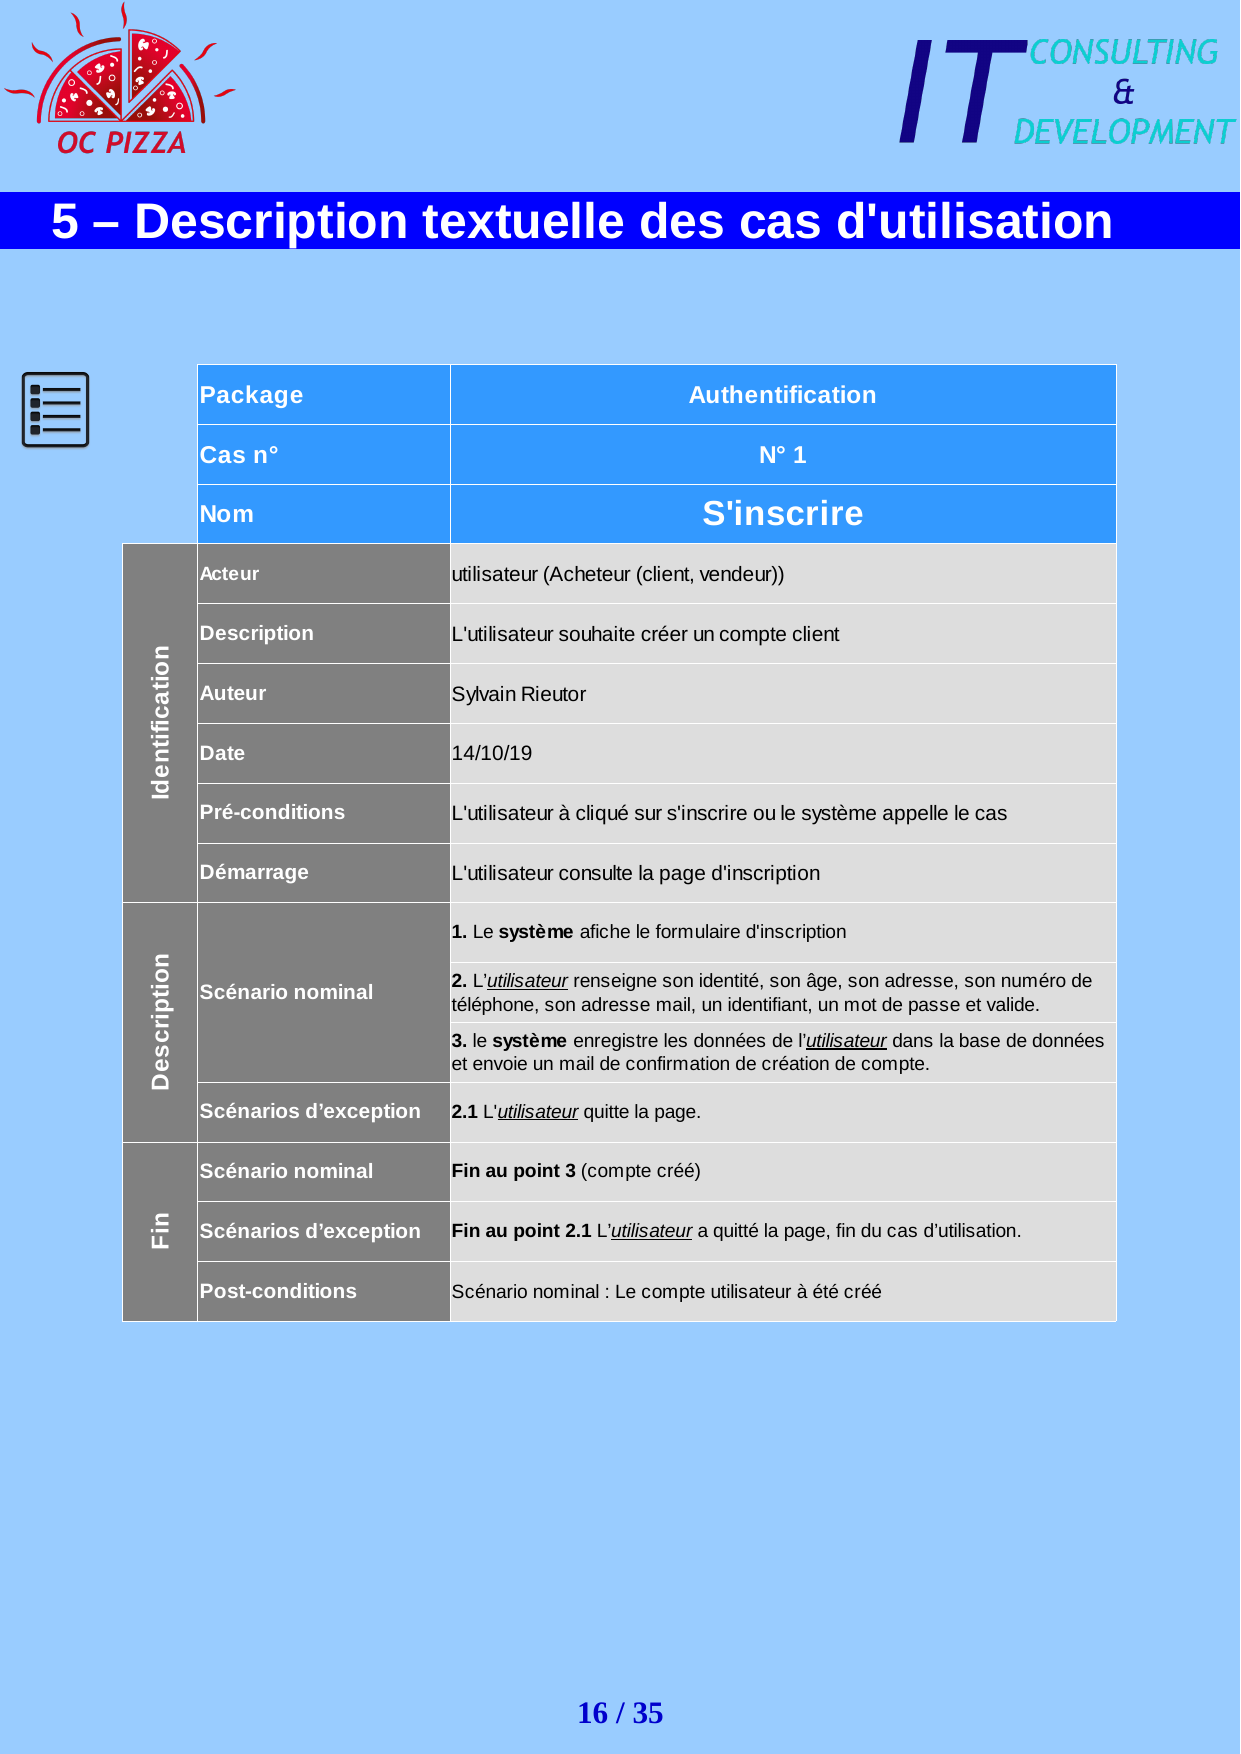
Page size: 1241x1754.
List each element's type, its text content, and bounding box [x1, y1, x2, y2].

picture [884, 21, 1240, 163]
text 5 – Description textuelle des cas d'utilisation [0, 192, 1240, 249]
picture [0, 0, 237, 163]
picture [12, 367, 98, 452]
